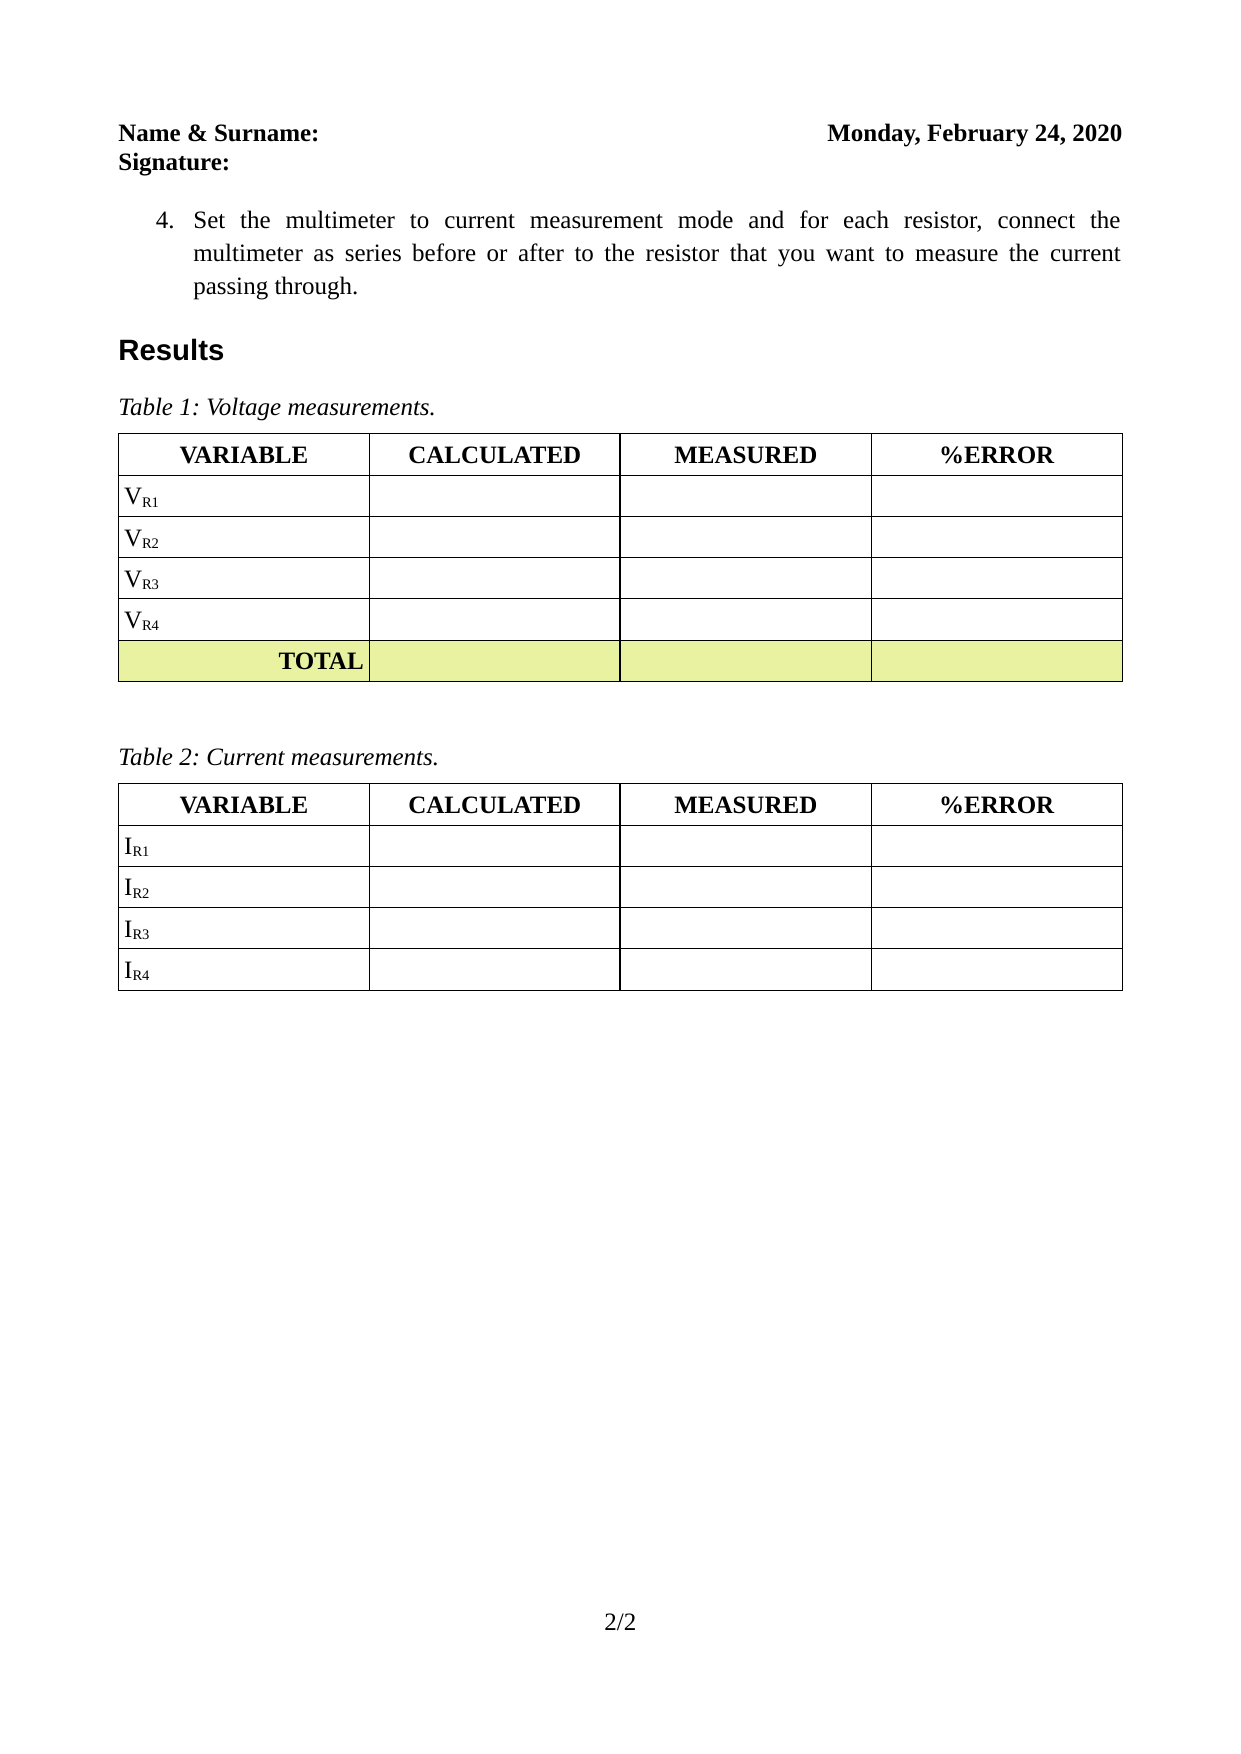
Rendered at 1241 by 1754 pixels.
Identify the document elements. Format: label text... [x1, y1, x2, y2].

table_cell [621, 867, 871, 907]
table_cell [621, 641, 871, 681]
table_cell [872, 867, 1122, 907]
table_cell [621, 826, 871, 866]
table_cell TOTAL [119, 641, 369, 681]
table_cell VR2 [119, 517, 369, 557]
table_cell [370, 908, 619, 948]
table_cell [872, 558, 1122, 598]
table_cell [872, 641, 1122, 681]
table_cell [370, 599, 619, 639]
text Table 1: Voltage measurements. [118, 392, 1122, 421]
table_cell VR3 [119, 558, 369, 598]
table_header VARIABLE [119, 434, 369, 474]
table_cell [872, 476, 1122, 516]
table_cell [621, 908, 871, 948]
table_cell IR4 [119, 949, 369, 989]
table_header VARIABLE [119, 784, 369, 824]
table_header CALCULATED [370, 784, 619, 824]
subtitle Results [118, 333, 1122, 367]
table_cell [872, 826, 1122, 866]
table_cell IR2 [119, 867, 369, 907]
table_cell [621, 599, 871, 639]
table_header MEASURED [621, 434, 871, 474]
table_cell [872, 908, 1122, 948]
text Table 2: Current measurements. [118, 742, 1122, 771]
table_cell [621, 476, 871, 516]
table_cell [370, 517, 619, 557]
table_cell [370, 867, 619, 907]
table_cell [370, 558, 619, 598]
table_cell [872, 599, 1122, 639]
table_cell VR1 [119, 476, 369, 516]
table_cell [621, 949, 871, 989]
table_cell [621, 517, 871, 557]
table_cell [370, 826, 619, 866]
table_cell [621, 558, 871, 598]
table_cell [370, 949, 619, 989]
table_header MEASURED [621, 784, 871, 824]
table_cell [872, 517, 1122, 557]
list Set the multimeter to current measurement mode and for each resistor, connect the multimeter as series before or after to the resistor that you want to measure the current passing through. [156, 205, 1122, 300]
table_cell [370, 476, 619, 516]
table_header %ERROR [872, 784, 1122, 824]
table_cell [872, 949, 1122, 989]
table_cell IR1 [119, 826, 369, 866]
table_cell VR4 [119, 599, 369, 639]
table_header %ERROR [872, 434, 1122, 474]
table_header CALCULATED [370, 434, 619, 474]
table_cell IR3 [119, 908, 369, 948]
table_cell [370, 641, 619, 681]
